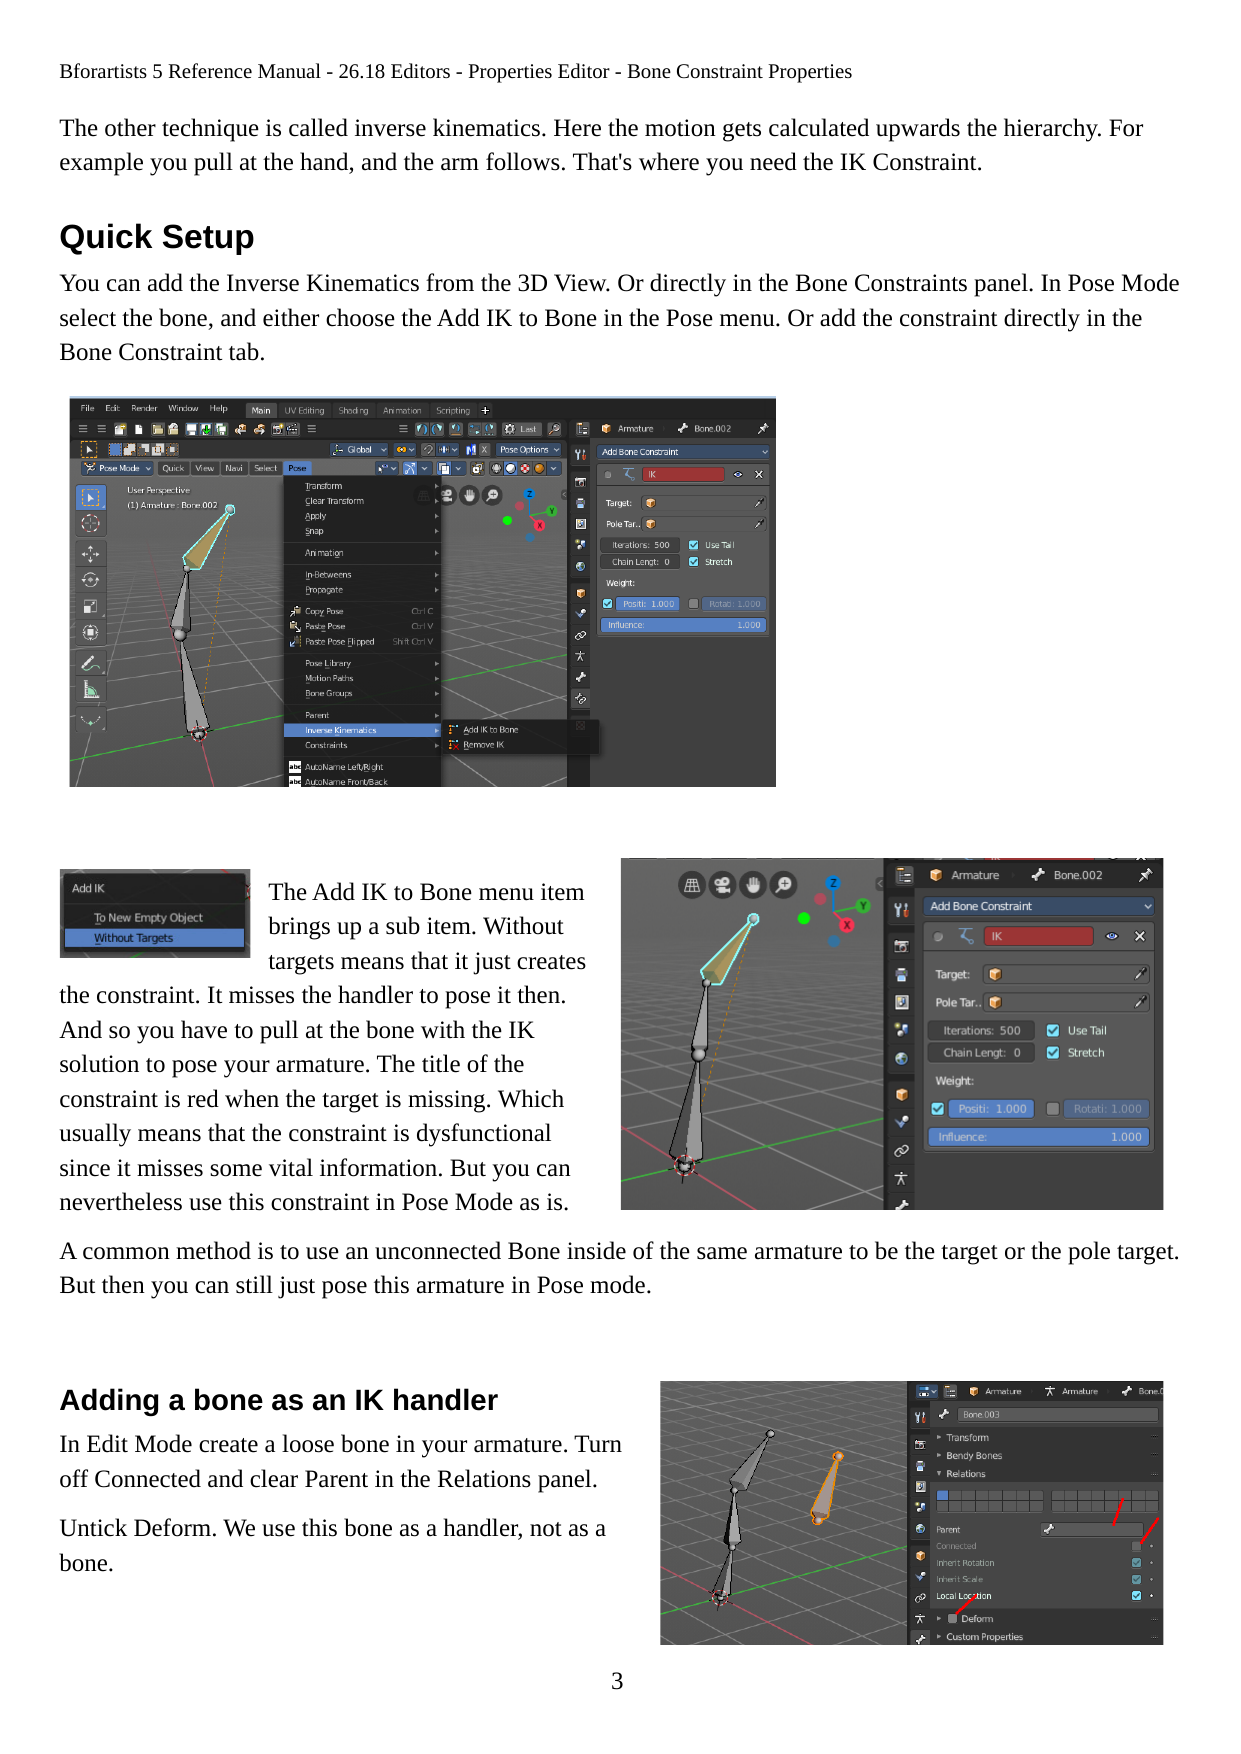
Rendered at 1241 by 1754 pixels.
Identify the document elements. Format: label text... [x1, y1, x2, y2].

picture [69, 396, 776, 787]
picture [660, 1381, 1164, 1645]
text In Edit Mode create a loose bone in your armature. Turn off Connected and clear Parent in the Relations panel. [59, 1429, 660, 1493]
text Untick Deform. We use this bone as a handler, not as a bone. [59, 1513, 660, 1576]
picture [59, 869, 251, 958]
picture [620, 858, 1164, 1210]
subtitle Adding a bone as an IK handler [59, 1383, 660, 1417]
text The Add IK to Bone menu item brings up a sub item. Without targets means that it just creates the constraint. It misses the handler to pose it then. And so you have to pull at the bone with the IK solution to pose your armature. The title of the constraint is red when the target is missing. Which usually means that the constraint is dysfunctional since it misses some vital information. But you can nevertheless use this constraint in Pose Mode as is. [59, 877, 1181, 1216]
text You can add the Inverse Kinematics from the 3D View. Or directly in the Bone Constraints panel. In Pose Mode select the bone, and either choose the Add IK to Bone in the Pose menu. Or add the constraint directly in the Bone Constraint tab. [59, 268, 1181, 366]
subtitle Quick Setup [59, 217, 1181, 256]
text A common method is to use an unconnected Bone inside of the same armature to be the target or the pole target. But then you can still just pose this armature in Pose mode. [59, 1236, 1181, 1299]
text The other technique is called inverse kinematics. Here the motion gets calculated upwards the hierarchy. For example you pull at the hand, and the arm follows. That's where you need the IK Constraint. [59, 113, 1181, 176]
